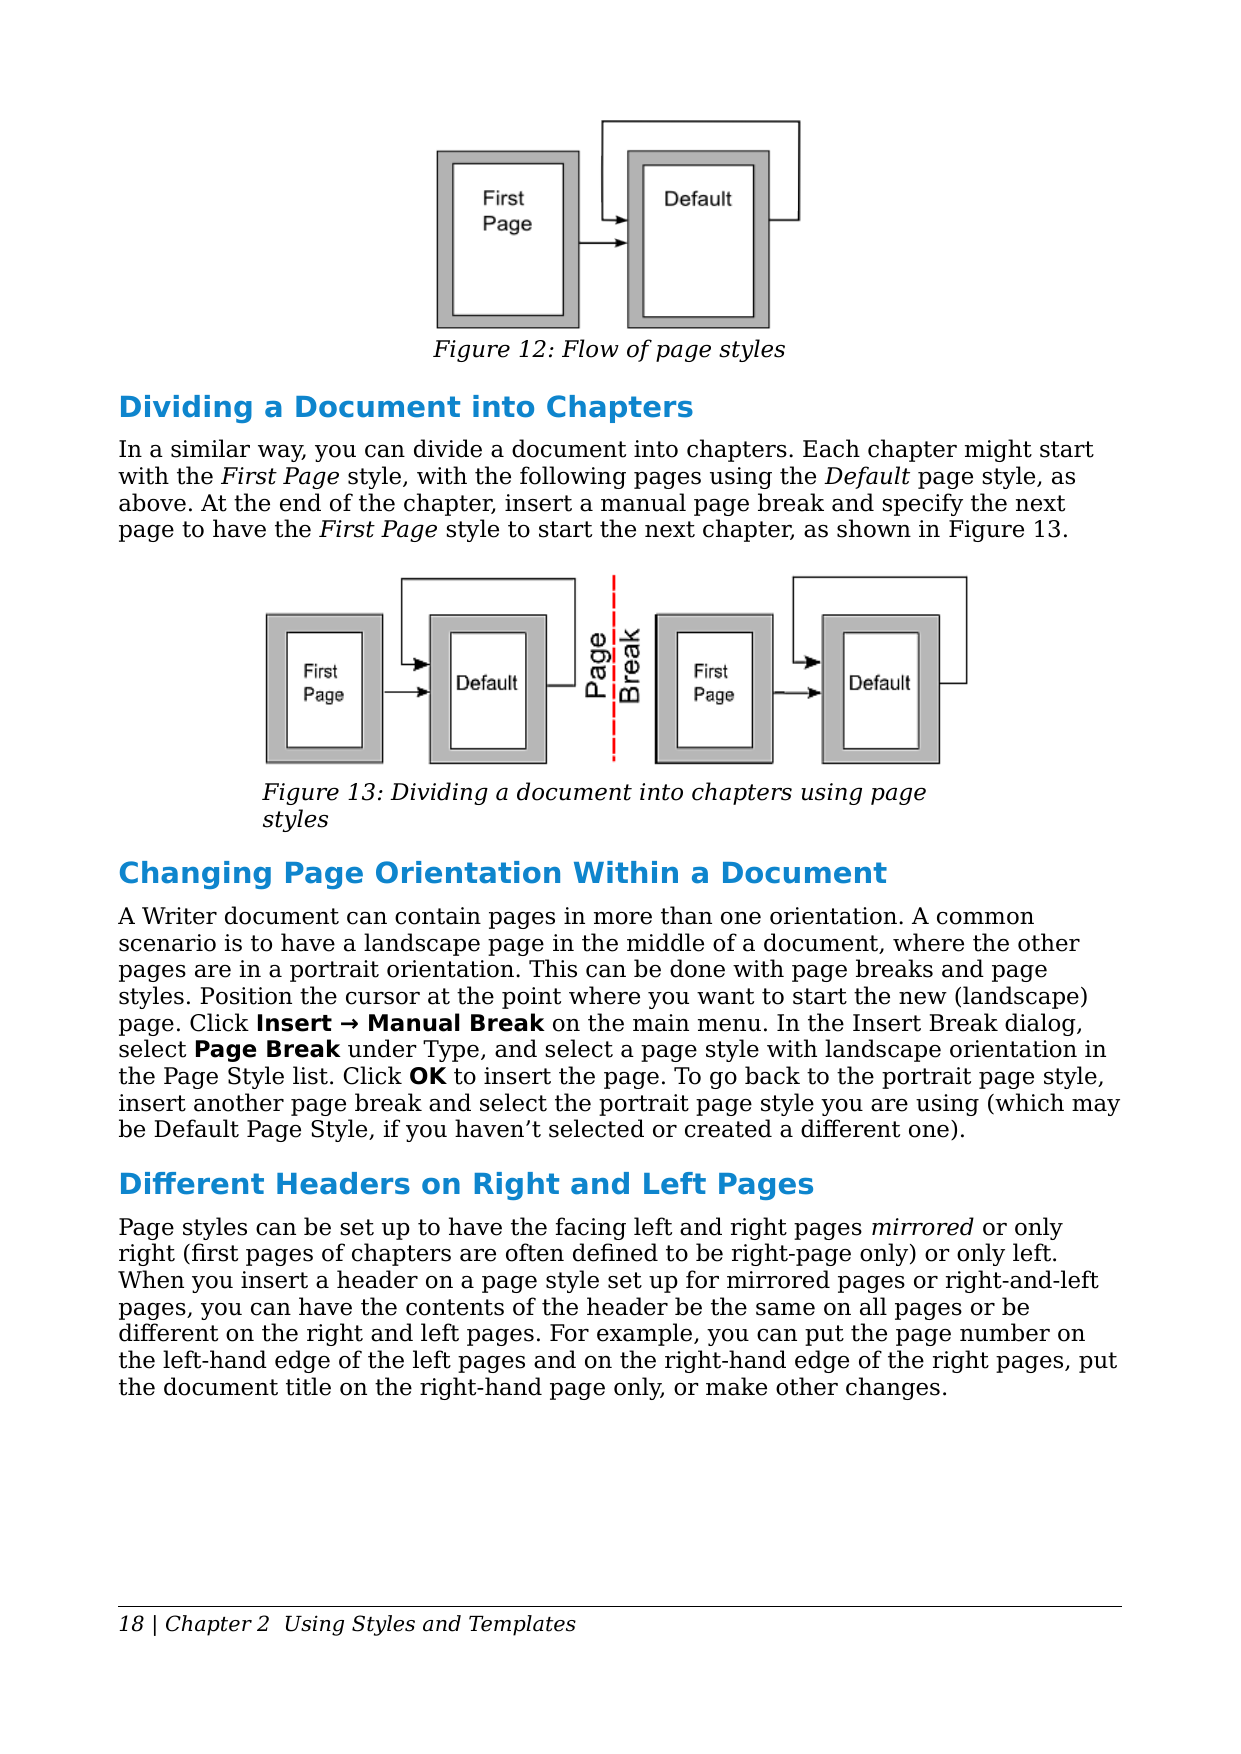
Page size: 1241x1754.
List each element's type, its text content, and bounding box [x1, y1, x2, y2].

text Figure 12: Flow of page styles [433, 337, 807, 363]
text Page styles can be set up to have the facing left and right pages mirrored or only right (first pages of chapters are often defined to be right-page only) or only left. When you insert a header on a page style set up for mirrored pages or right-and-left pages, you can have the contents of the header be the same on all pages or be different on the right and left pages. For example, you can put the page number on the left-hand edge of the left pages and on the right-hand edge of the right pages, put the document title on the right-hand page only, or make other changes. [118, 1214, 1122, 1401]
subtitle Dividing a Document into Chapters [118, 390, 1122, 424]
picture [262, 568, 973, 773]
text Figure 13: Dividing a document into chapters using page styles [262, 779, 978, 833]
text A Writer document can contain pages in more than one orientation. A common scenario is to have a landscape page in the middle of a document, where the other pages are in a portrait orientation. This can be done with page breaks and page styles. Position the cursor at the point where you want to start the new (landscape) page. Click Insert → Manual Break on the main menu. In the Insert Break dialog, select Page Break under Type, and select a page style with landscape orientation in the Page Style list. Click OK to insert the page. To go back to the portrait page style, insert another page break and select the portrait page style you are using (which may be Default Page Style, if you haven’t selected or created a different one). [118, 903, 1122, 1143]
subtitle Changing Page Orientation Within a Document [118, 857, 1122, 891]
subtitle Different Headers on Right and Left Pages [118, 1167, 1122, 1201]
picture [433, 118, 807, 331]
text In a similar way, you can divide a document into chapters. Each chapter might start with the First Page style, with the following pages using the Default page style, as above. At the end of the chapter, insert a manual page break and specify the next page to have the First Page style to start the next chapter, as shown in Figure 13. [118, 437, 1122, 543]
